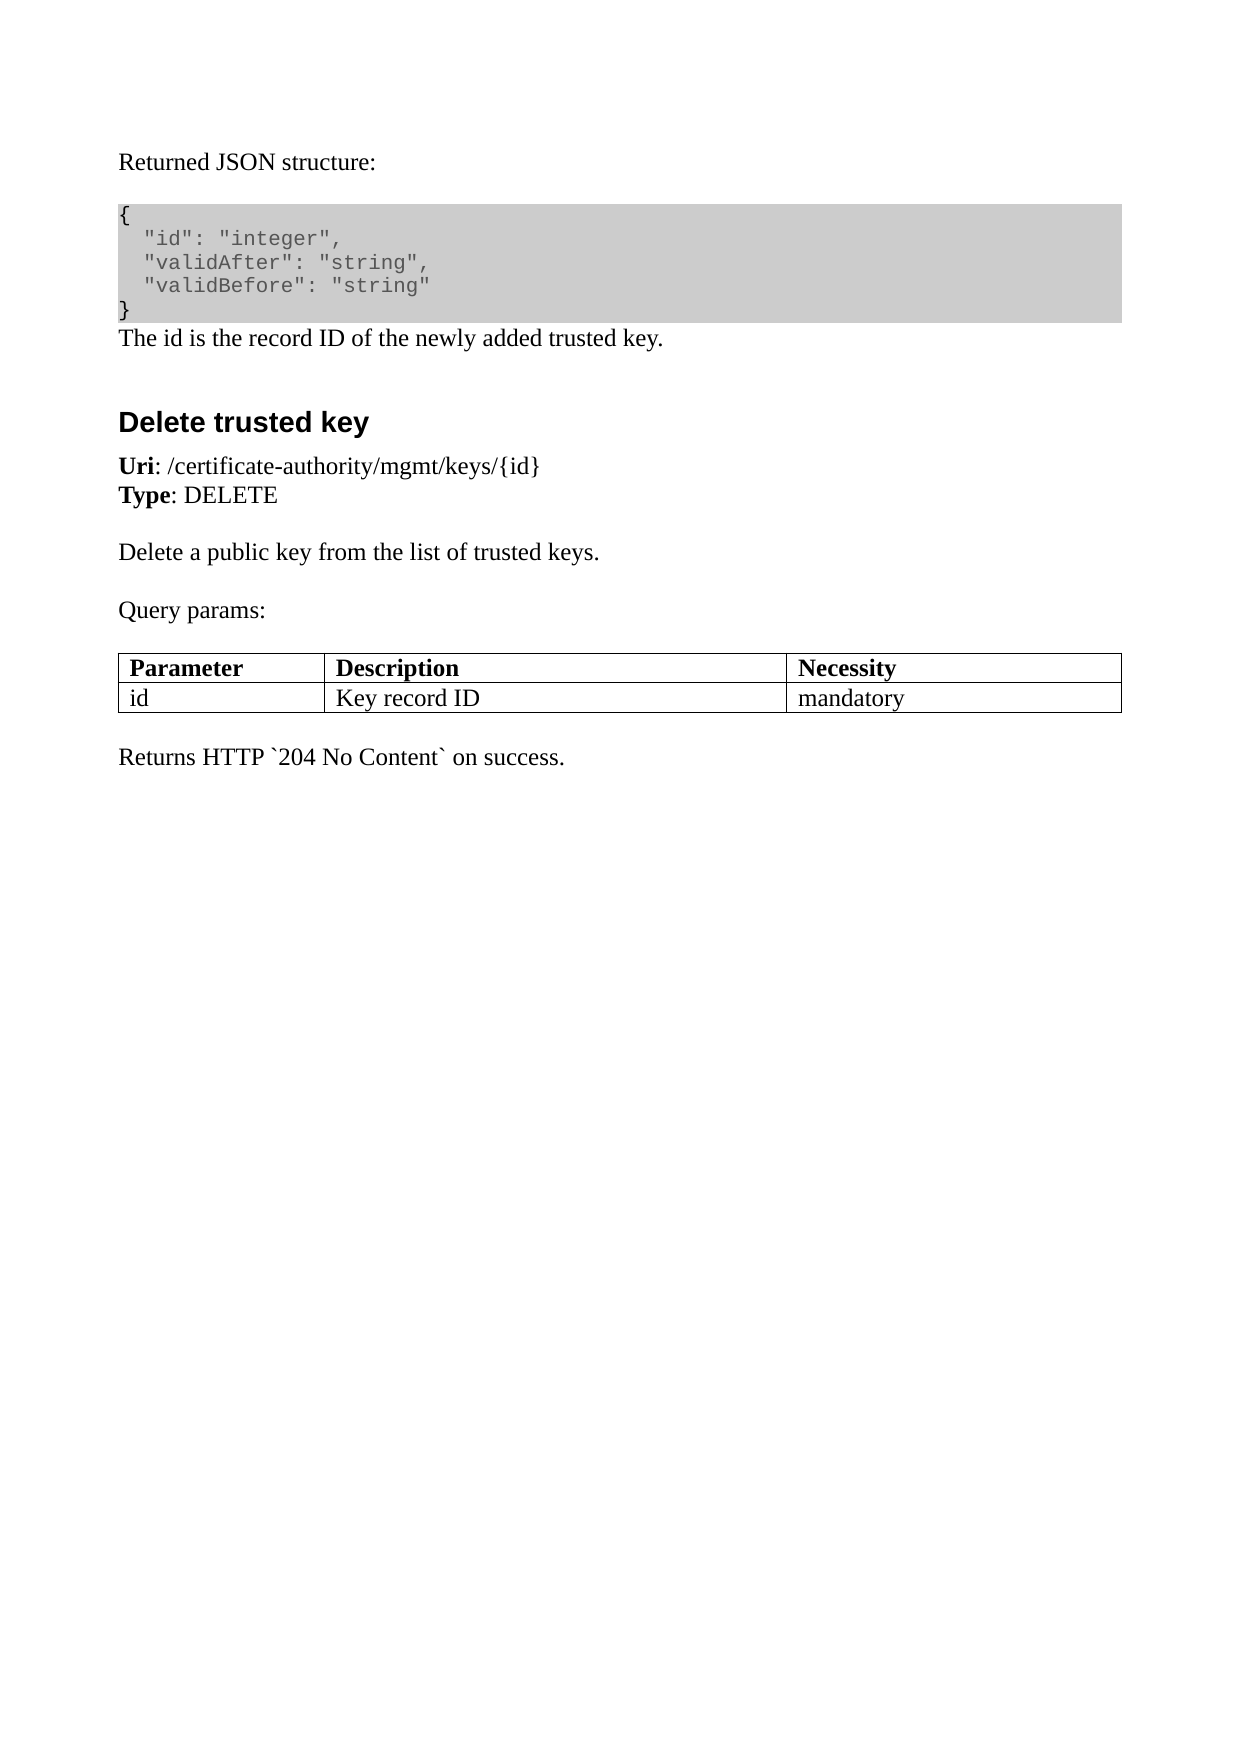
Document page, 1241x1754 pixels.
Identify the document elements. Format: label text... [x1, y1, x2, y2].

table_header Description [325, 654, 786, 682]
table_cell id [119, 683, 324, 712]
text Type: DELETE [118, 480, 1122, 509]
subtitle Delete trusted key [118, 405, 1122, 439]
text Returns HTTP `204 No Content` on success. [118, 742, 1122, 771]
text The id is the record ID of the newly added trusted key. [118, 323, 1122, 351]
text Returned JSON structure: [118, 147, 1122, 176]
text "validBefore": "string" [118, 275, 1122, 299]
text "validAfter": "string", [118, 252, 1122, 275]
table_cell Key record ID [325, 683, 786, 712]
text { [118, 204, 1122, 228]
text } [118, 299, 1122, 323]
text Query params: [118, 595, 1122, 624]
table_cell mandatory [787, 683, 1121, 712]
table_header Parameter [119, 654, 324, 682]
text Uri: /certificate-authority/mgmt/keys/{id} [118, 451, 1122, 480]
text "id": "integer", [118, 228, 1122, 252]
table_header Necessity [787, 654, 1121, 682]
text Delete a public key from the list of trusted keys. [118, 537, 1122, 566]
